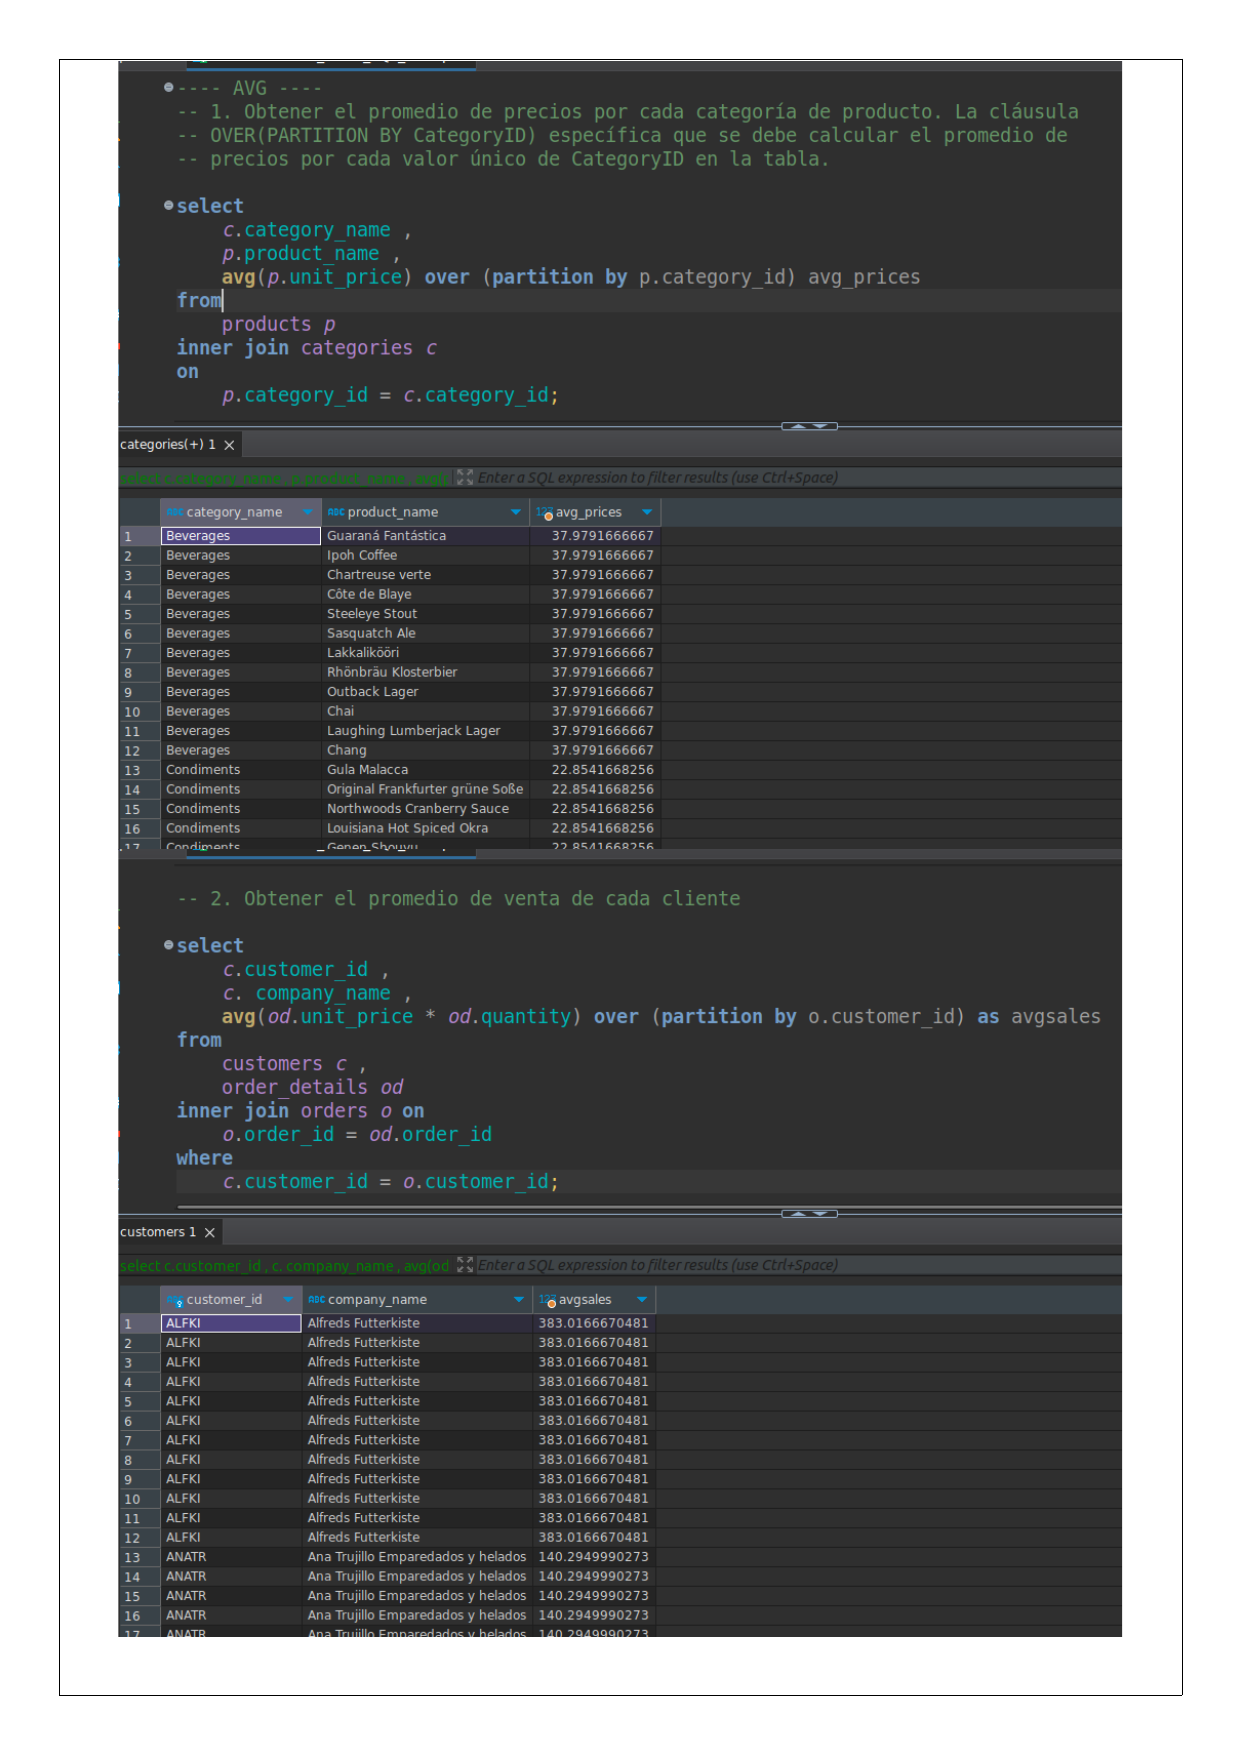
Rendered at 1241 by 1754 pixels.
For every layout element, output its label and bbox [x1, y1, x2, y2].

picture [118, 61, 1123, 1637]
